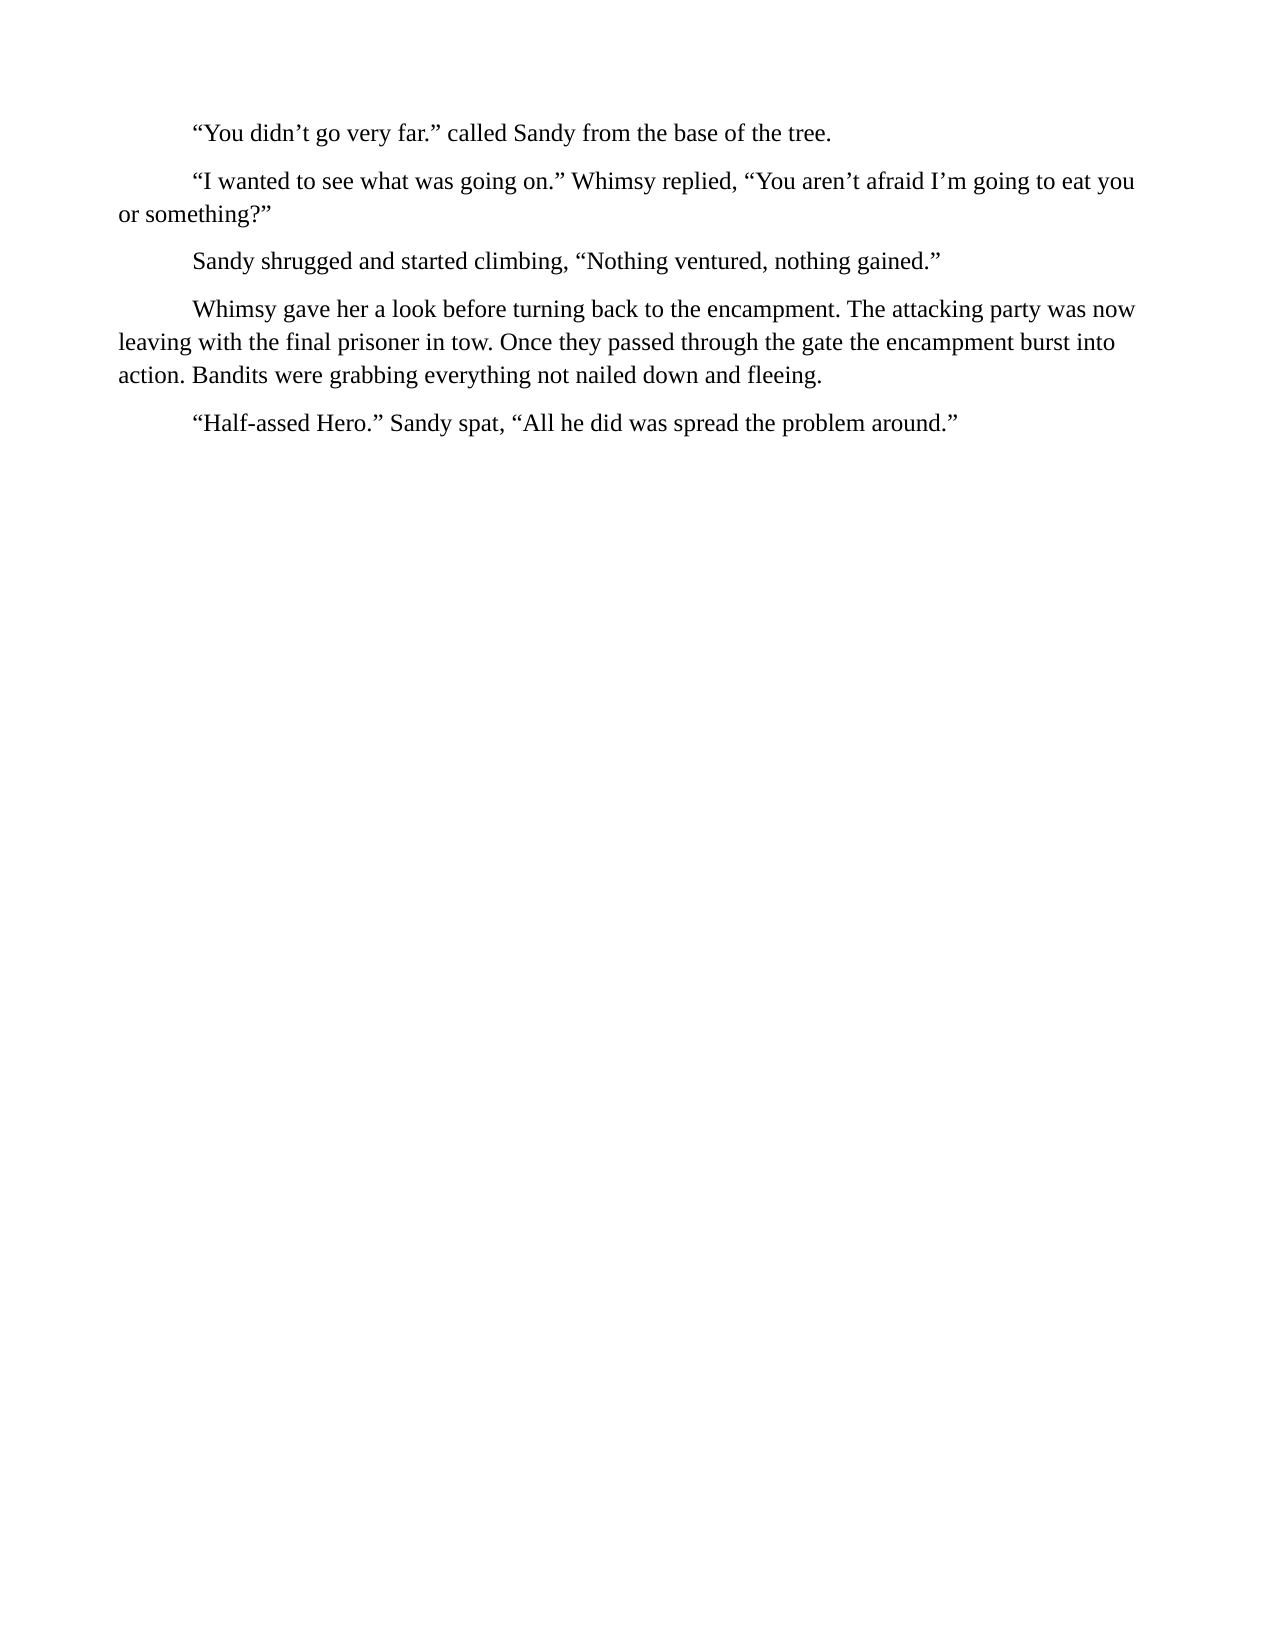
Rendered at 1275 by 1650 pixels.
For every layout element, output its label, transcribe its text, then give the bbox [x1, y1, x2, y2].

text “You didn’t go very far.” called Sandy from the base of the tree. [118, 118, 1157, 147]
text Whimsy gave her a look before turning back to the encampment. The attacking party was now leaving with the final prisoner in tow. Once they passed through the gate the encampment burst into action. Bandits were grabbing everything not nailed down and fleeing. [118, 294, 1157, 389]
text “Half-assed Hero.” Sandy spat, “All he did was spread the problem around.” [118, 408, 1157, 436]
text “I wanted to see what was going on.” Whimsy replied, “You aren’t afraid I’m going to eat you or something?” [118, 166, 1157, 227]
text Sandy shrugged and started climbing, “Nothing ventured, nothing gained.” [118, 246, 1157, 275]
